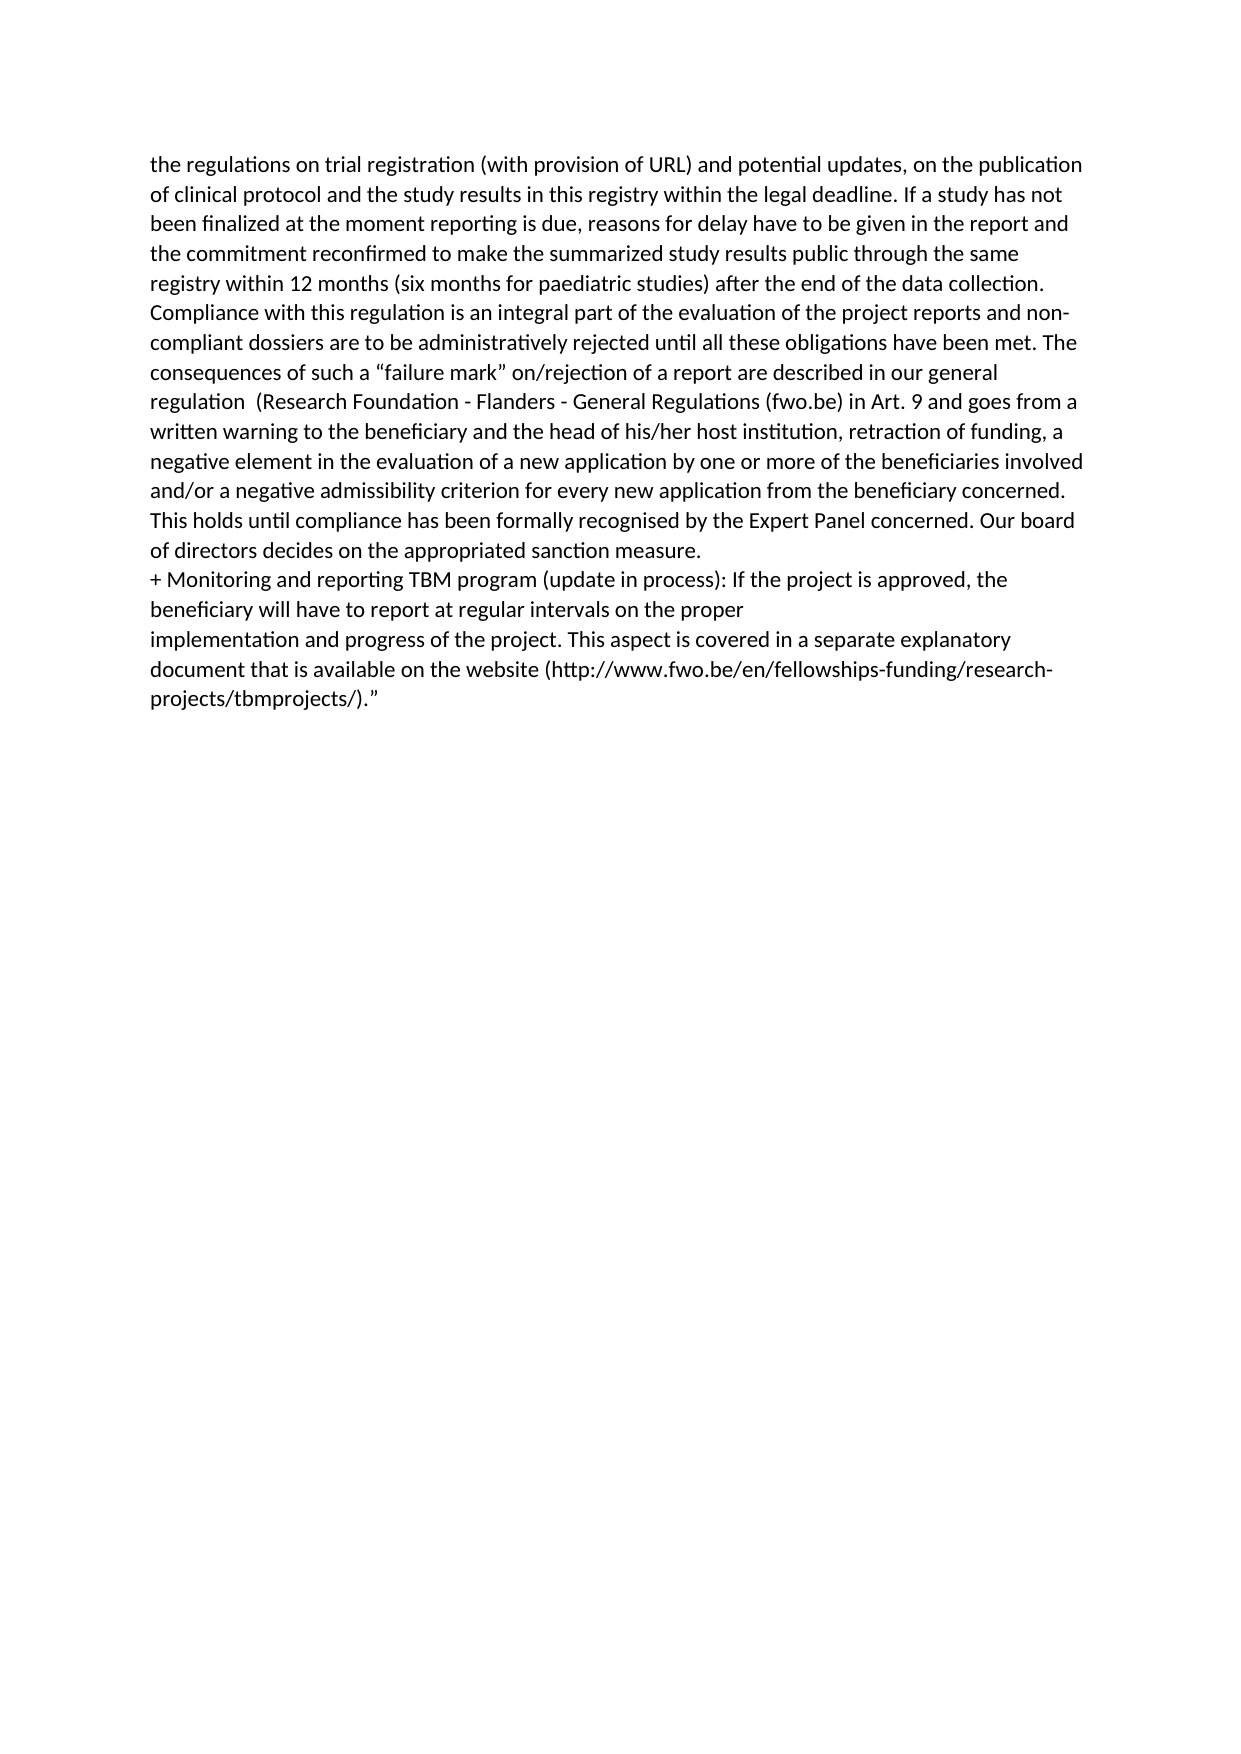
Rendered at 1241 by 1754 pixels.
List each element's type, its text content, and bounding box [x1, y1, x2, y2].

text the regulations on trial registration (with provision of URL) and potential updates, on the publication of clinical protocol and the study results in this registry within the legal deadline. If a study has not been finalized at the moment reporting is due, reasons for delay have to be given in the report and the commitment reconfirmed to make the summarized study results public through the same registry within 12 months (six months for paediatric studies) after the end of the data collection. Compliance with this regulation is an integral part of the evaluation of the project reports and non-compliant dossiers are to be administratively rejected until all these obligations have been met. The consequences of such a “failure mark” on/rejection of a report are described in our general regulation (Research Foundation - Flanders - General Regulations (fwo.be) in Art. 9 and goes from a written warning to the beneficiary and the head of his/her host institution, retraction of funding, a negative element in the evaluation of a new application by one or more of the beneficiaries involved and/or a negative admissibility criterion for every new application from the beneficiary concerned. This holds until compliance has been formally recognised by the Expert Panel concerned. Our board of directors decides on the appropriated sanction measure. + Monitoring and reporting TBM program (update in process): If the project is approved, the beneficiary will have to report at regular intervals on the proper implementation and progress of the project. This aspect is covered in a separate explanatory document that is available on the website (http://www.fwo.be/en/fellowships-funding/research-projects/tbmprojects/).” [150, 150, 1090, 712]
